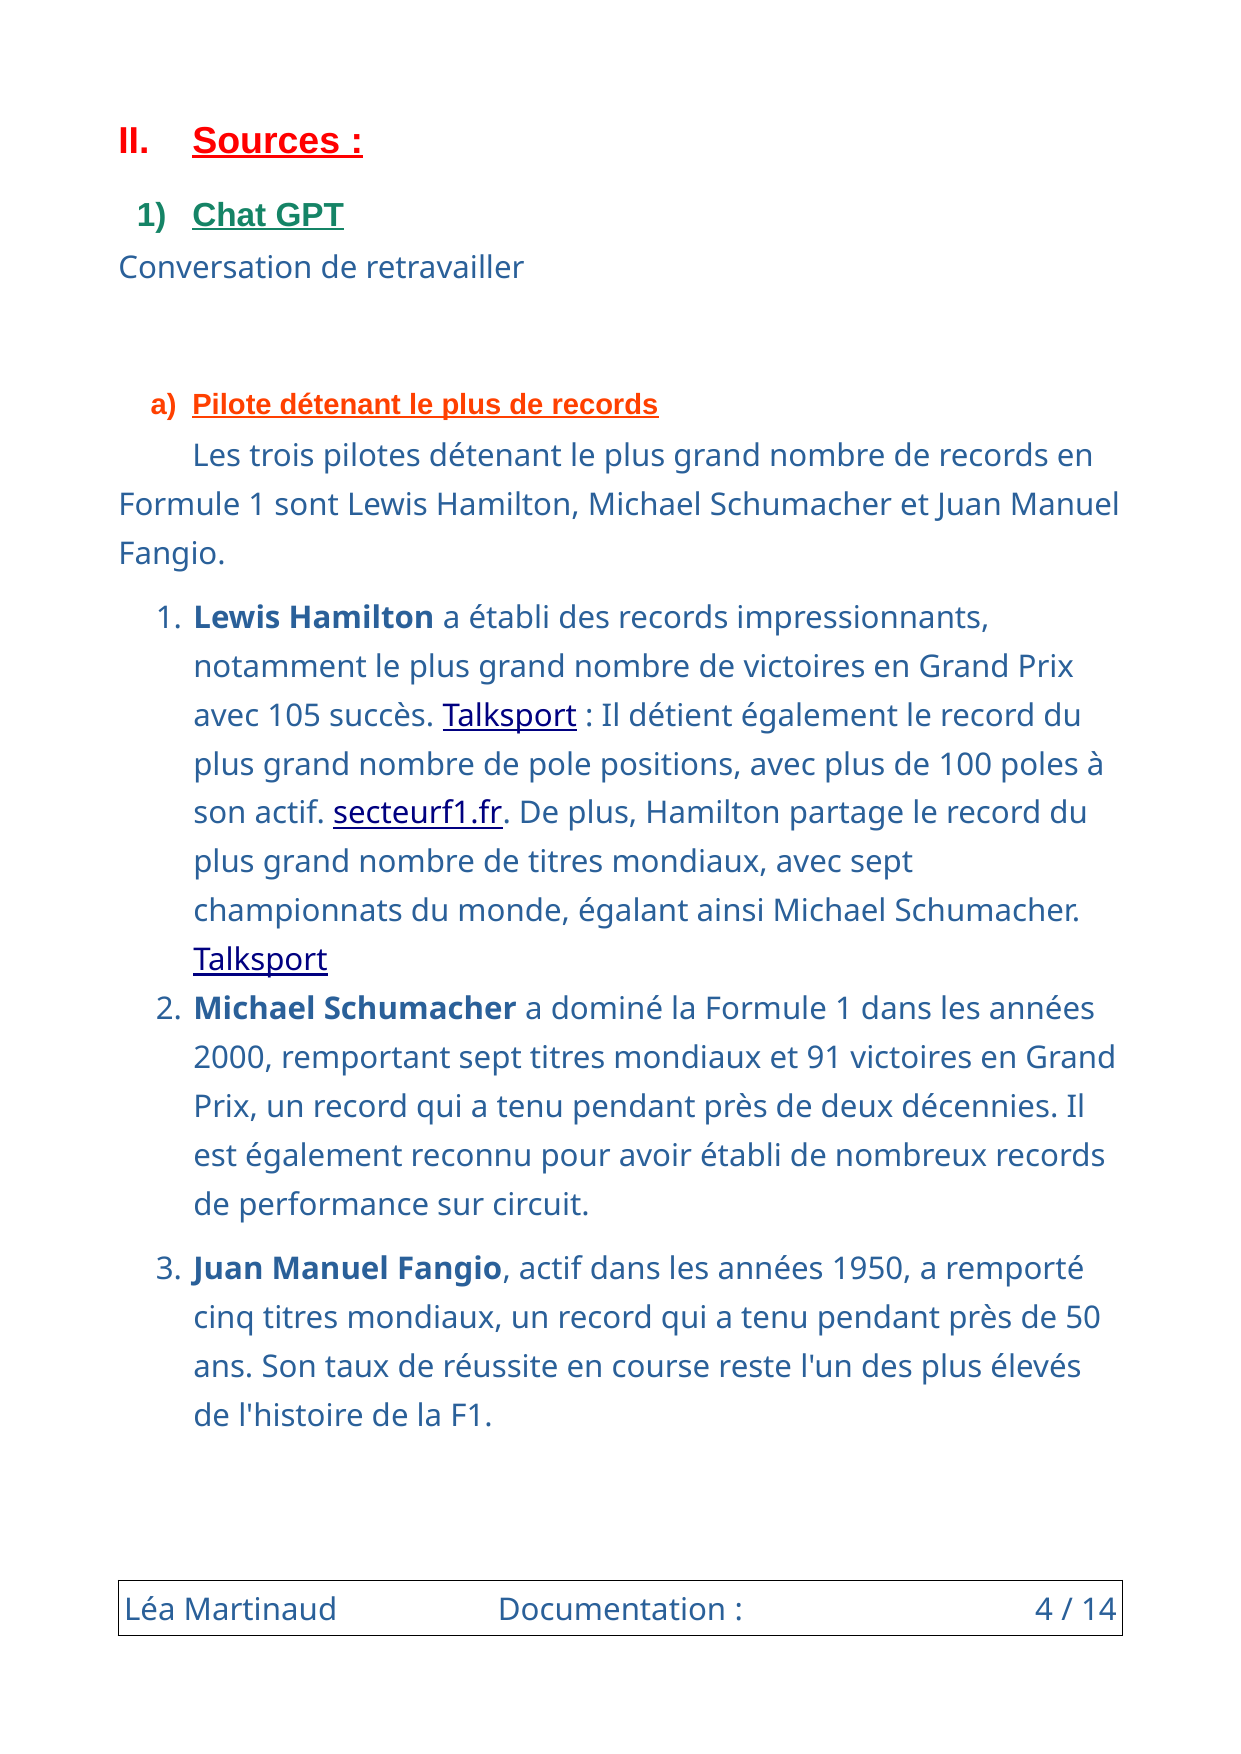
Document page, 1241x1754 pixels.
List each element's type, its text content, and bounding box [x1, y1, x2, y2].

subtitle Pilote détenant le plus de records [118, 387, 1122, 421]
list Michael Schumacher a dominé la Formule 1 dans les années 2000, remportant sept titres mondiaux et 91 victoires en Grand Prix, un record qui a tenu pendant près de deux décennies. Il est également reconnu pour avoir établi de nombreux records de performance sur circuit. [156, 986, 1122, 1225]
text Les trois pilotes détenant le plus grand nombre de records en Formule 1 sont Lewis Hamilton, Michael Schumacher et Juan Manuel Fangio. [118, 433, 1122, 574]
list Lewis Hamilton a établi des records impressionnants, notamment le plus grand nombre de victoires en Grand Prix avec 105 succès. Talksport : Il détient également le record du plus grand nombre de pole positions, avec plus de 100 poles à son actif. secteurf1.fr. De plus, Hamilton partage le record du plus grand nombre de titres mondiaux, avec sept championnats du monde, égalant ainsi Michael Schumacher. Talksport [156, 595, 1122, 980]
list Juan Manuel Fangio, actif dans les années 1950, a remporté cinq titres mondiaux, un record qui a tenu pendant près de 50 ans. Son taux de réussite en course reste l'un des plus élevés de l'histoire de la F1. [156, 1246, 1122, 1435]
subtitle Chat GPT [118, 194, 1122, 233]
text Conversation de retravailler [118, 246, 1122, 288]
subtitle Sources : [118, 118, 1122, 161]
